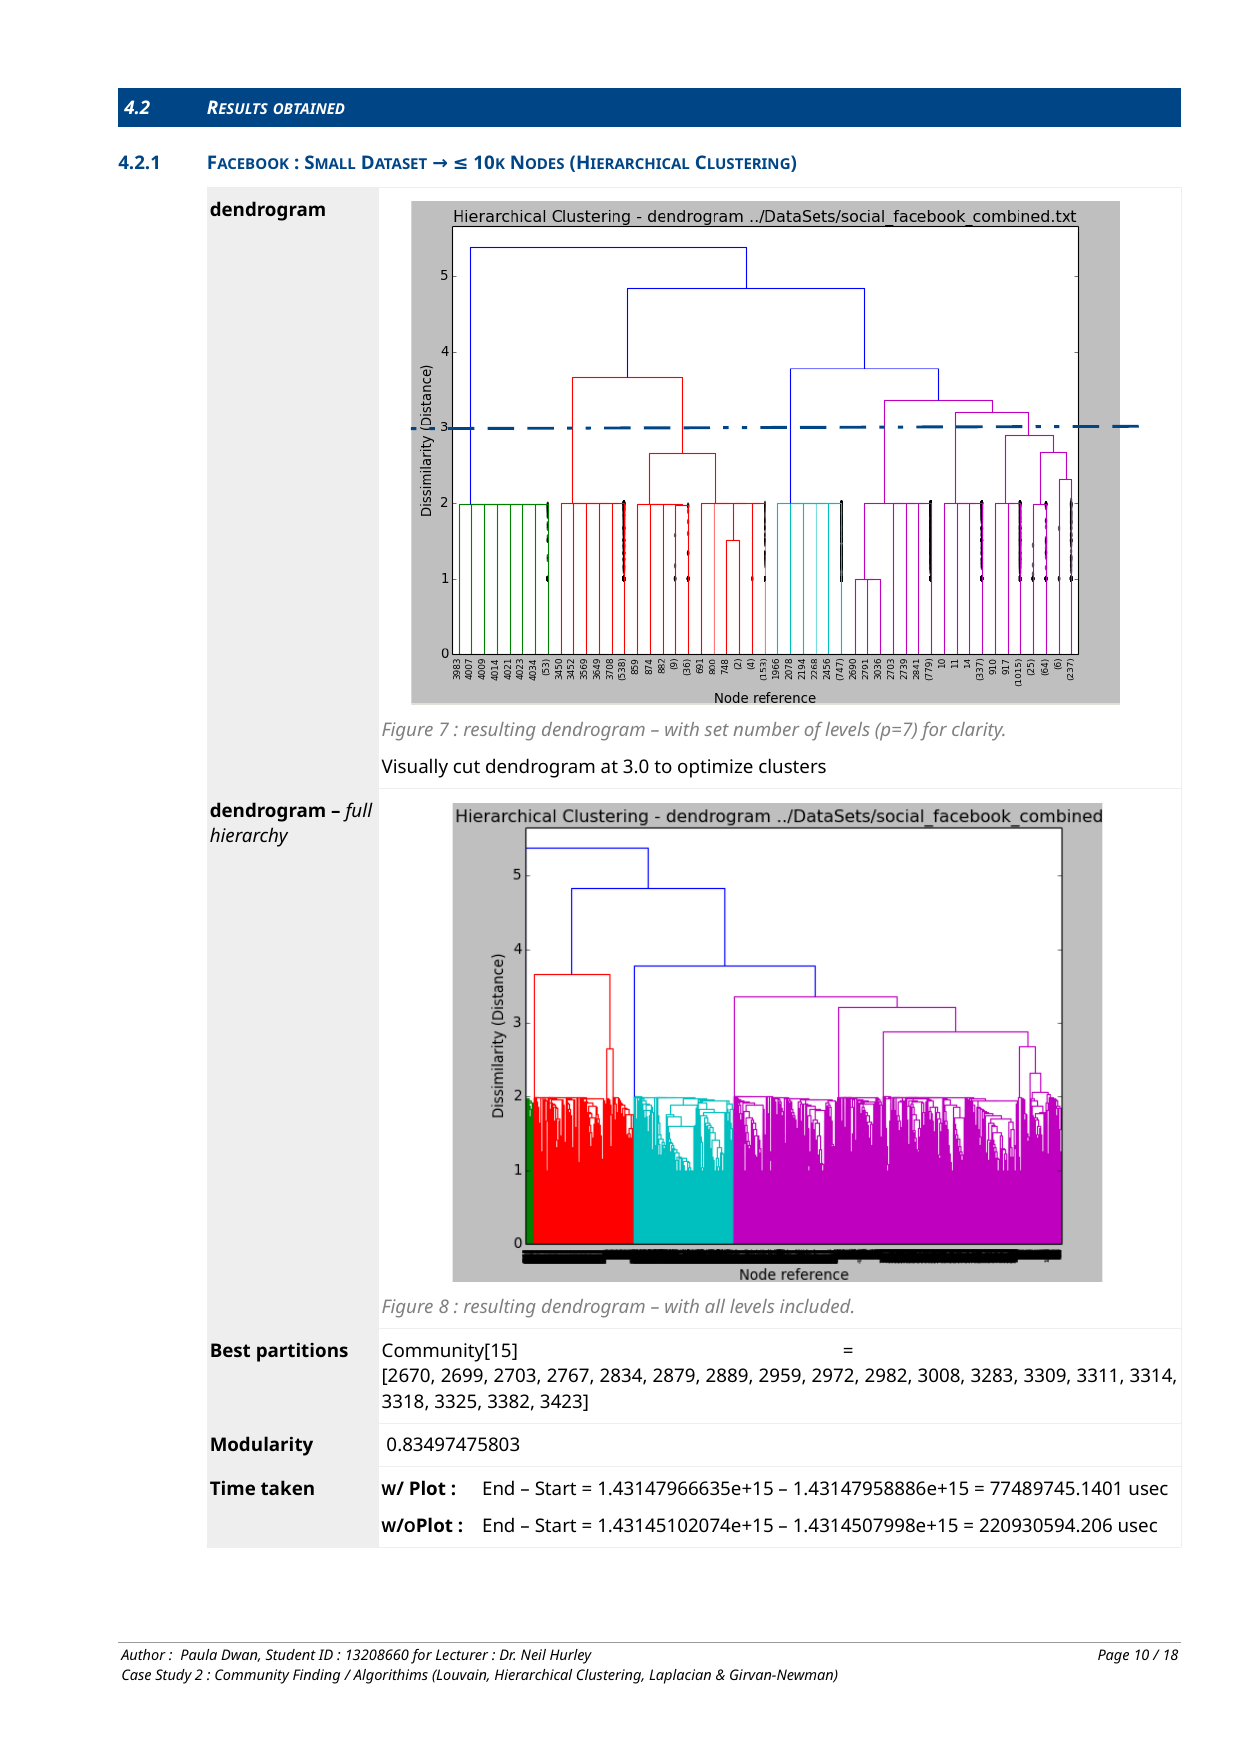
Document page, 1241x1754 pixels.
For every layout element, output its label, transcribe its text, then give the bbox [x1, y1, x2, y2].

picture [411, 201, 1120, 705]
table_cell Time taken [208, 1467, 378, 1547]
table_cell w/ Plot : End – Start = 1.43147966635e+15 – 1.43147958886e+15 = 77489745.1401 usec w/oPlot : End – Start = 1.43145102074e+15 – 1.4314507998e+15 = 220930594.206 usec [379, 1467, 1181, 1547]
subtitle Results obtained [118, 90, 1181, 126]
table_cell Community[15] = [2670, 2699, 2703, 2767, 2834, 2879, 2889, 2959, 2972, 2982, 3008, 3283, 3309, 3311, 3314, 3318, 3325, 3382, 3423] [379, 1329, 1181, 1423]
table_cell Best partitions [208, 1329, 378, 1423]
subtitle Facebook : Small Dataset → ≤ 10k Nodes (Hierarchical Clustering) [118, 150, 1181, 175]
table_cell 0.83497475803 [379, 1424, 1181, 1466]
table_header Visually cut dendrogram at 3.0 to optimize clusters [379, 188, 1181, 788]
table_cell dendrogram – full hierarchy [208, 789, 378, 1328]
table_header dendrogram [208, 188, 378, 788]
table_cell [379, 789, 1181, 1328]
picture [452, 803, 1103, 1282]
table_cell Modularity [208, 1424, 378, 1466]
